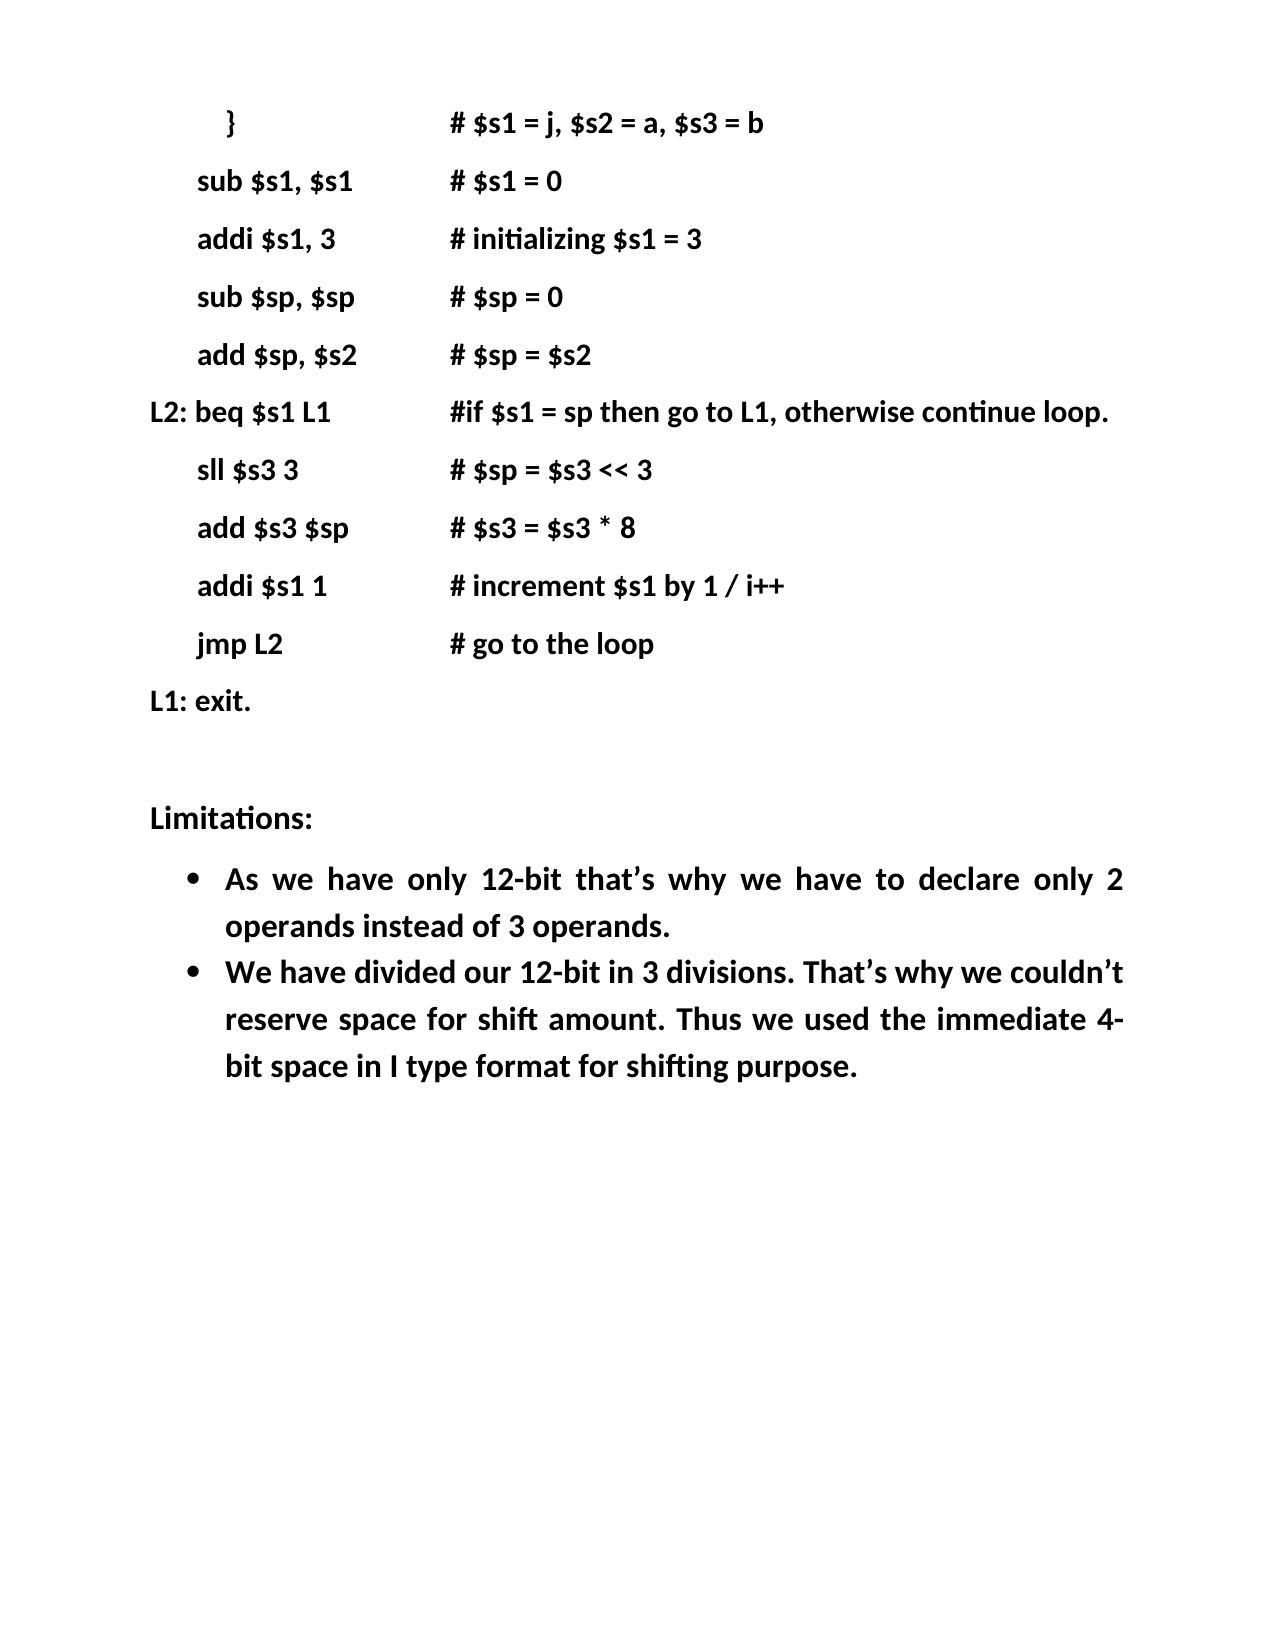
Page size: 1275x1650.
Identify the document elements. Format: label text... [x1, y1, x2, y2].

list As we have only 12-bit that’s why we have to declare only 2 operands instead of 3 operands. [187, 858, 1125, 945]
text sub $sp, $sp # $sp = 0 [150, 277, 1125, 315]
text addi $s1 1 # increment $s1 by 1 / i++ [150, 566, 1125, 604]
text addi $s1, 3 # initializing $s1 = 3 [150, 219, 1125, 257]
text L2: beq $s1 L1 #if $s1 = sp then go to L1, otherwise continue loop. [150, 392, 1125, 431]
text } # $s1 = j, $s2 = a, $s3 = b [150, 103, 1125, 142]
text L1: exit. [150, 682, 1125, 720]
text jmp L2 # go to the loop [150, 624, 1125, 662]
text add $s3 $sp # $s3 = $s3 * 8 [150, 508, 1125, 546]
text Limitations: [150, 797, 1125, 838]
text sub $s1, $s1 # $s1 = 0 [150, 161, 1125, 199]
list We have divided our 12-bit in 3 divisions. That’s why we couldn’t reserve space for shift amount. Thus we used the immediate 4-bit space in I type format for shifting purpose. [187, 951, 1125, 1086]
text add $sp, $s2 # $sp = $s2 [150, 335, 1125, 373]
text sll $s3 3 # $sp = $s3 << 3 [150, 450, 1125, 488]
